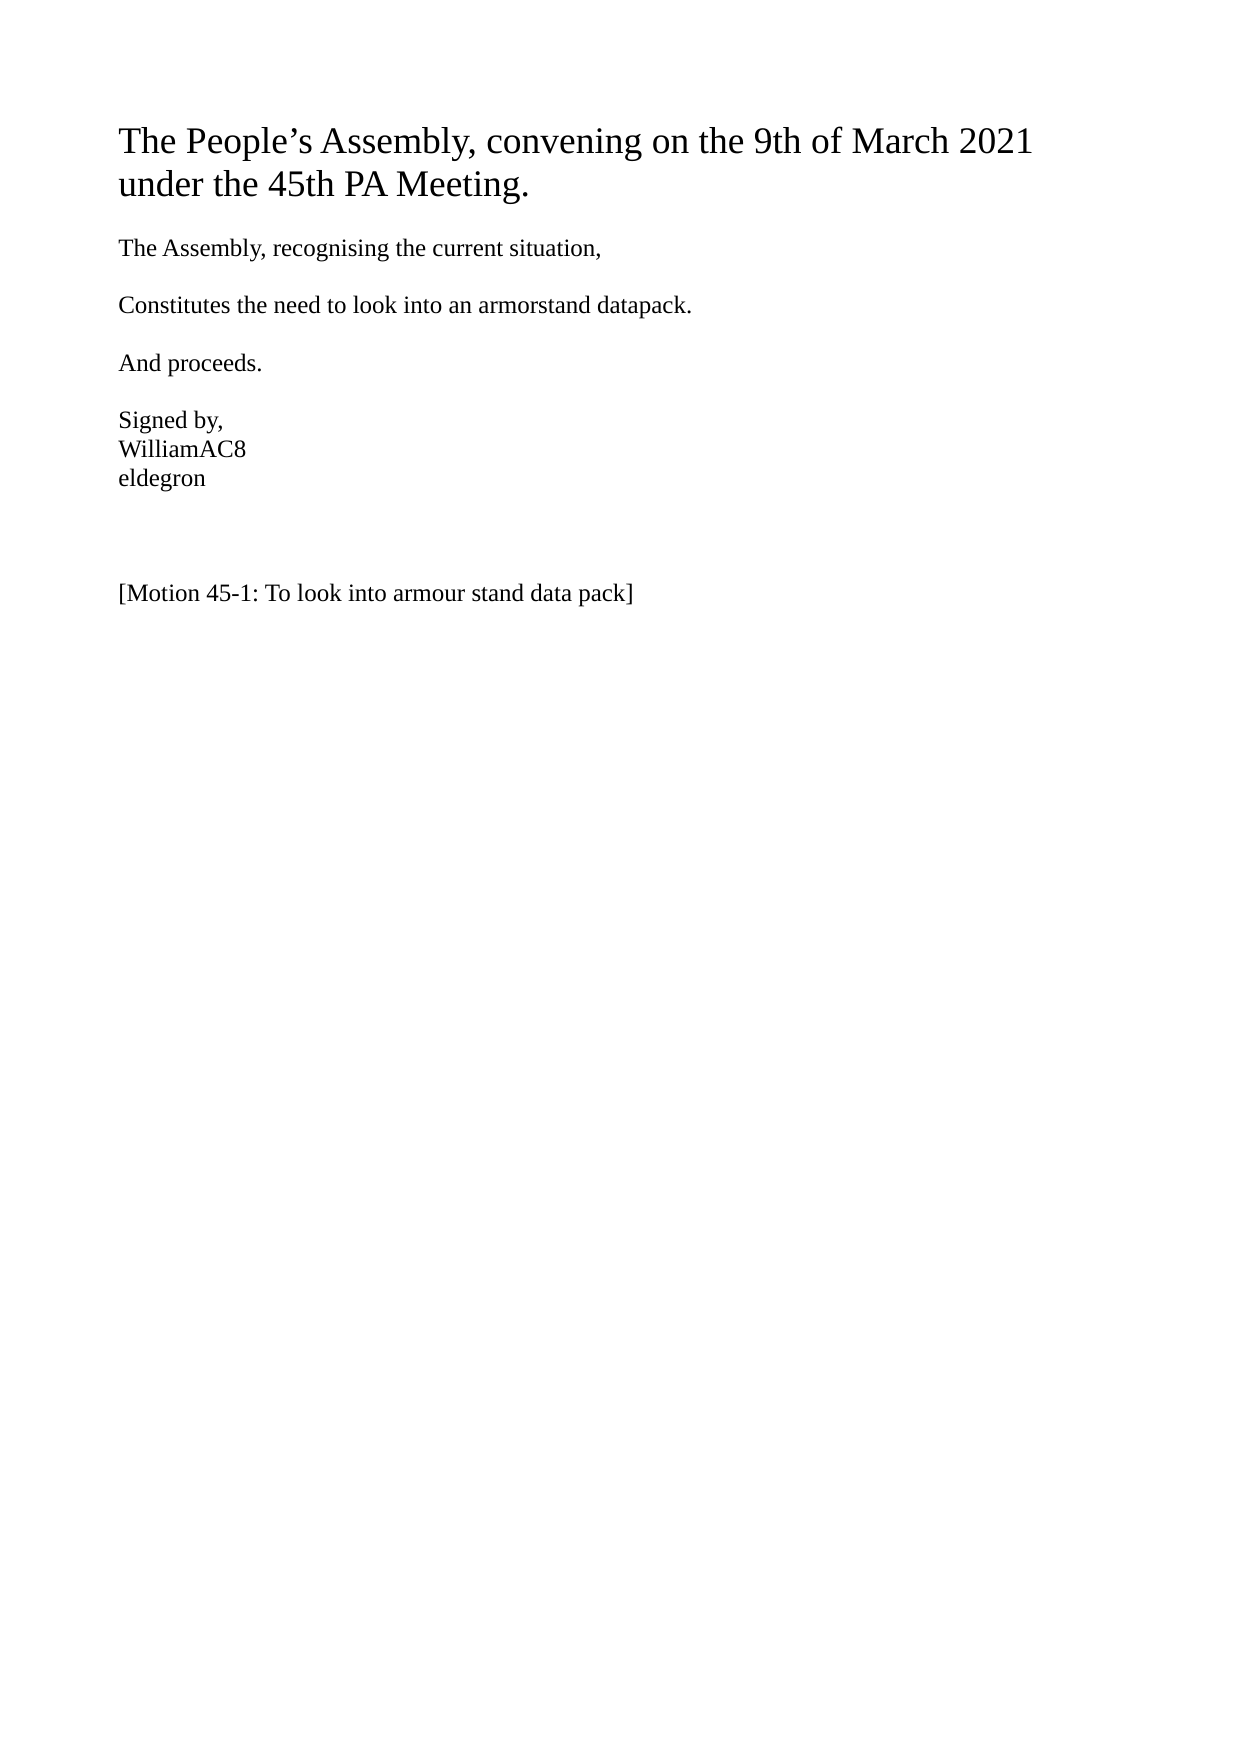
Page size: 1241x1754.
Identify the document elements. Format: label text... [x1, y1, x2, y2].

text And proceeds. [118, 348, 1122, 377]
text The People’s Assembly, convening on the 9th of March 2021 under the 45th PA Meeting. [118, 118, 1122, 204]
text [Motion 45-1: To look into armour stand data pack] [118, 578, 1122, 607]
text Signed by, [118, 406, 1122, 434]
text eldegron [118, 463, 1122, 492]
text WilliamAC8 [118, 434, 1122, 463]
text Constitutes the need to look into an armorstand datapack. [118, 291, 1122, 319]
text The Assembly, recognising the current situation, [118, 233, 1122, 262]
